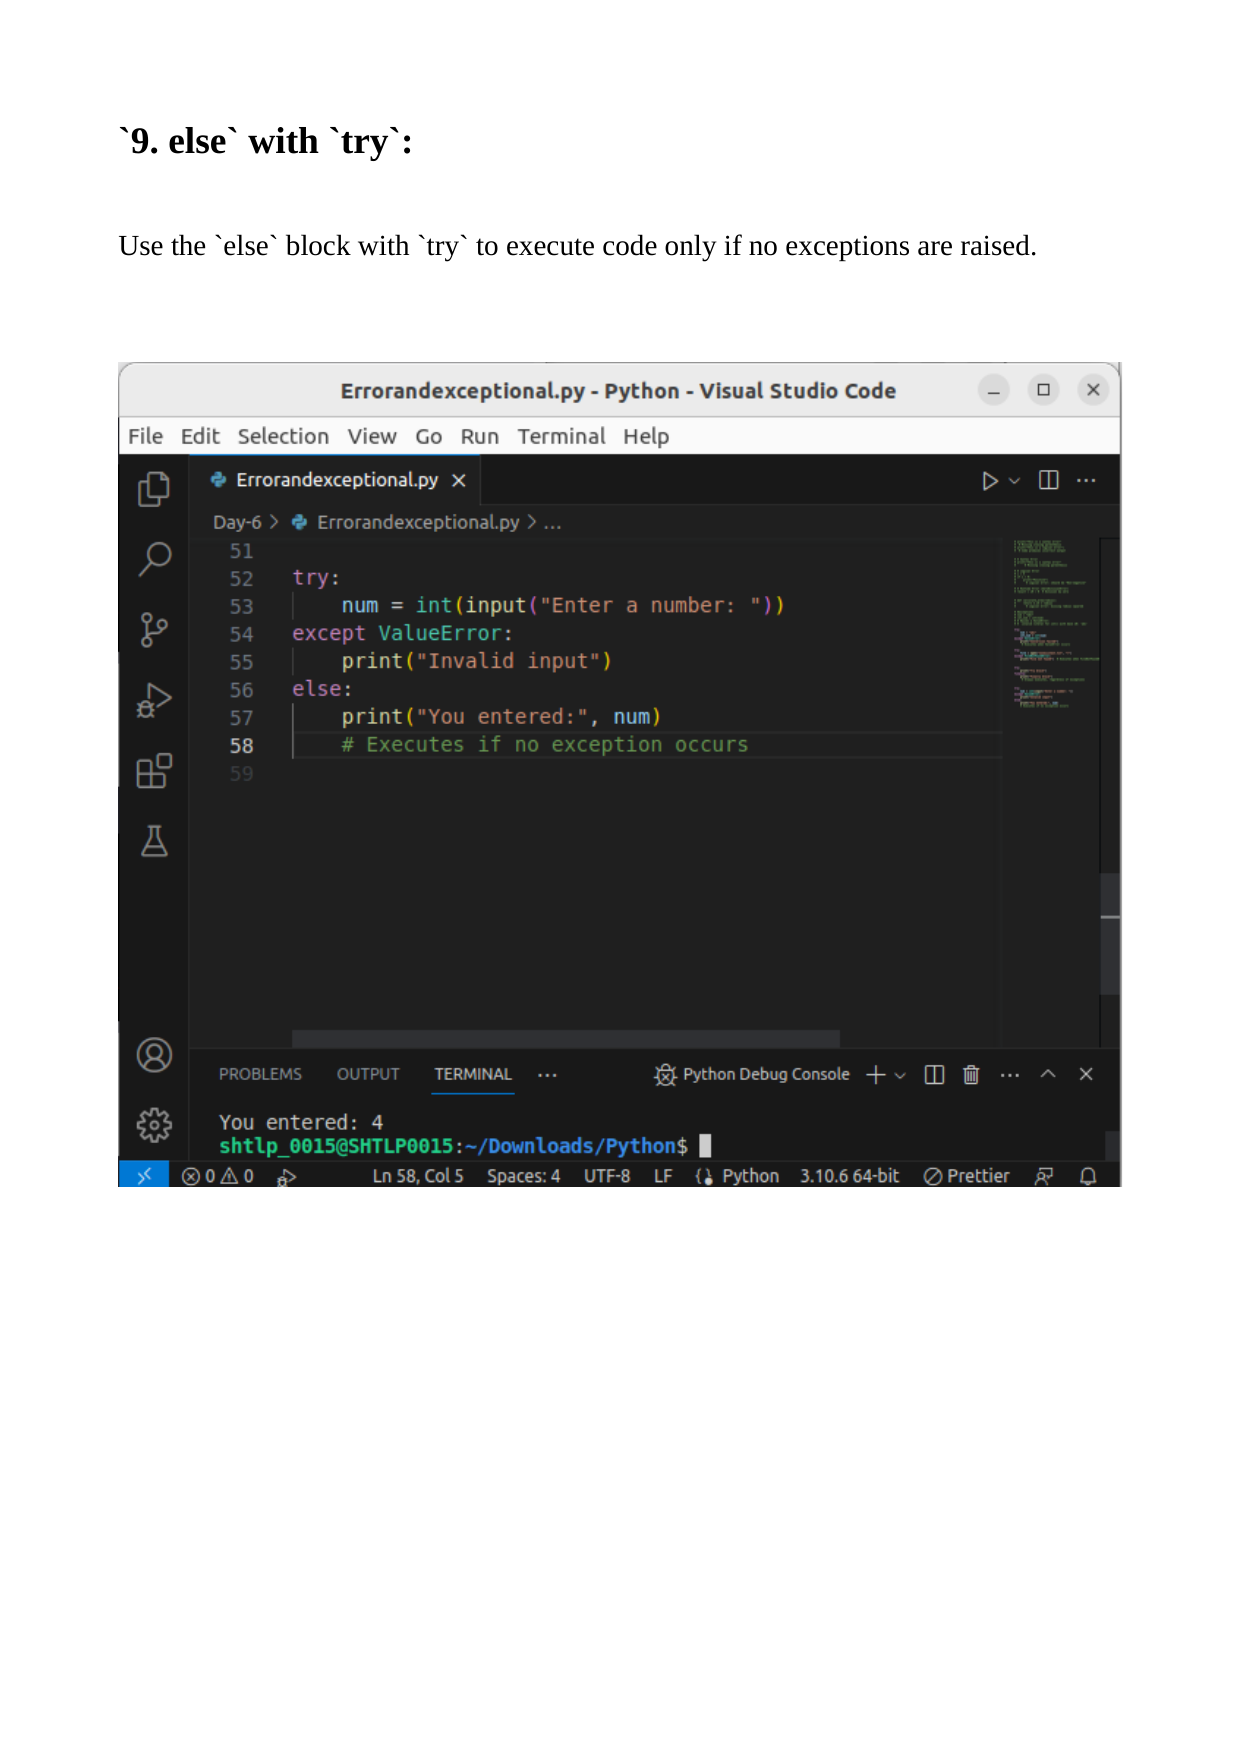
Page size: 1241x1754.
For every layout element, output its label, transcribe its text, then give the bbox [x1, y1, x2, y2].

text Use the `else` block with `try` to execute code only if no exceptions are raised. [118, 228, 1122, 262]
picture [118, 362, 1123, 1187]
text `9. else` with `try`: [118, 118, 1122, 161]
